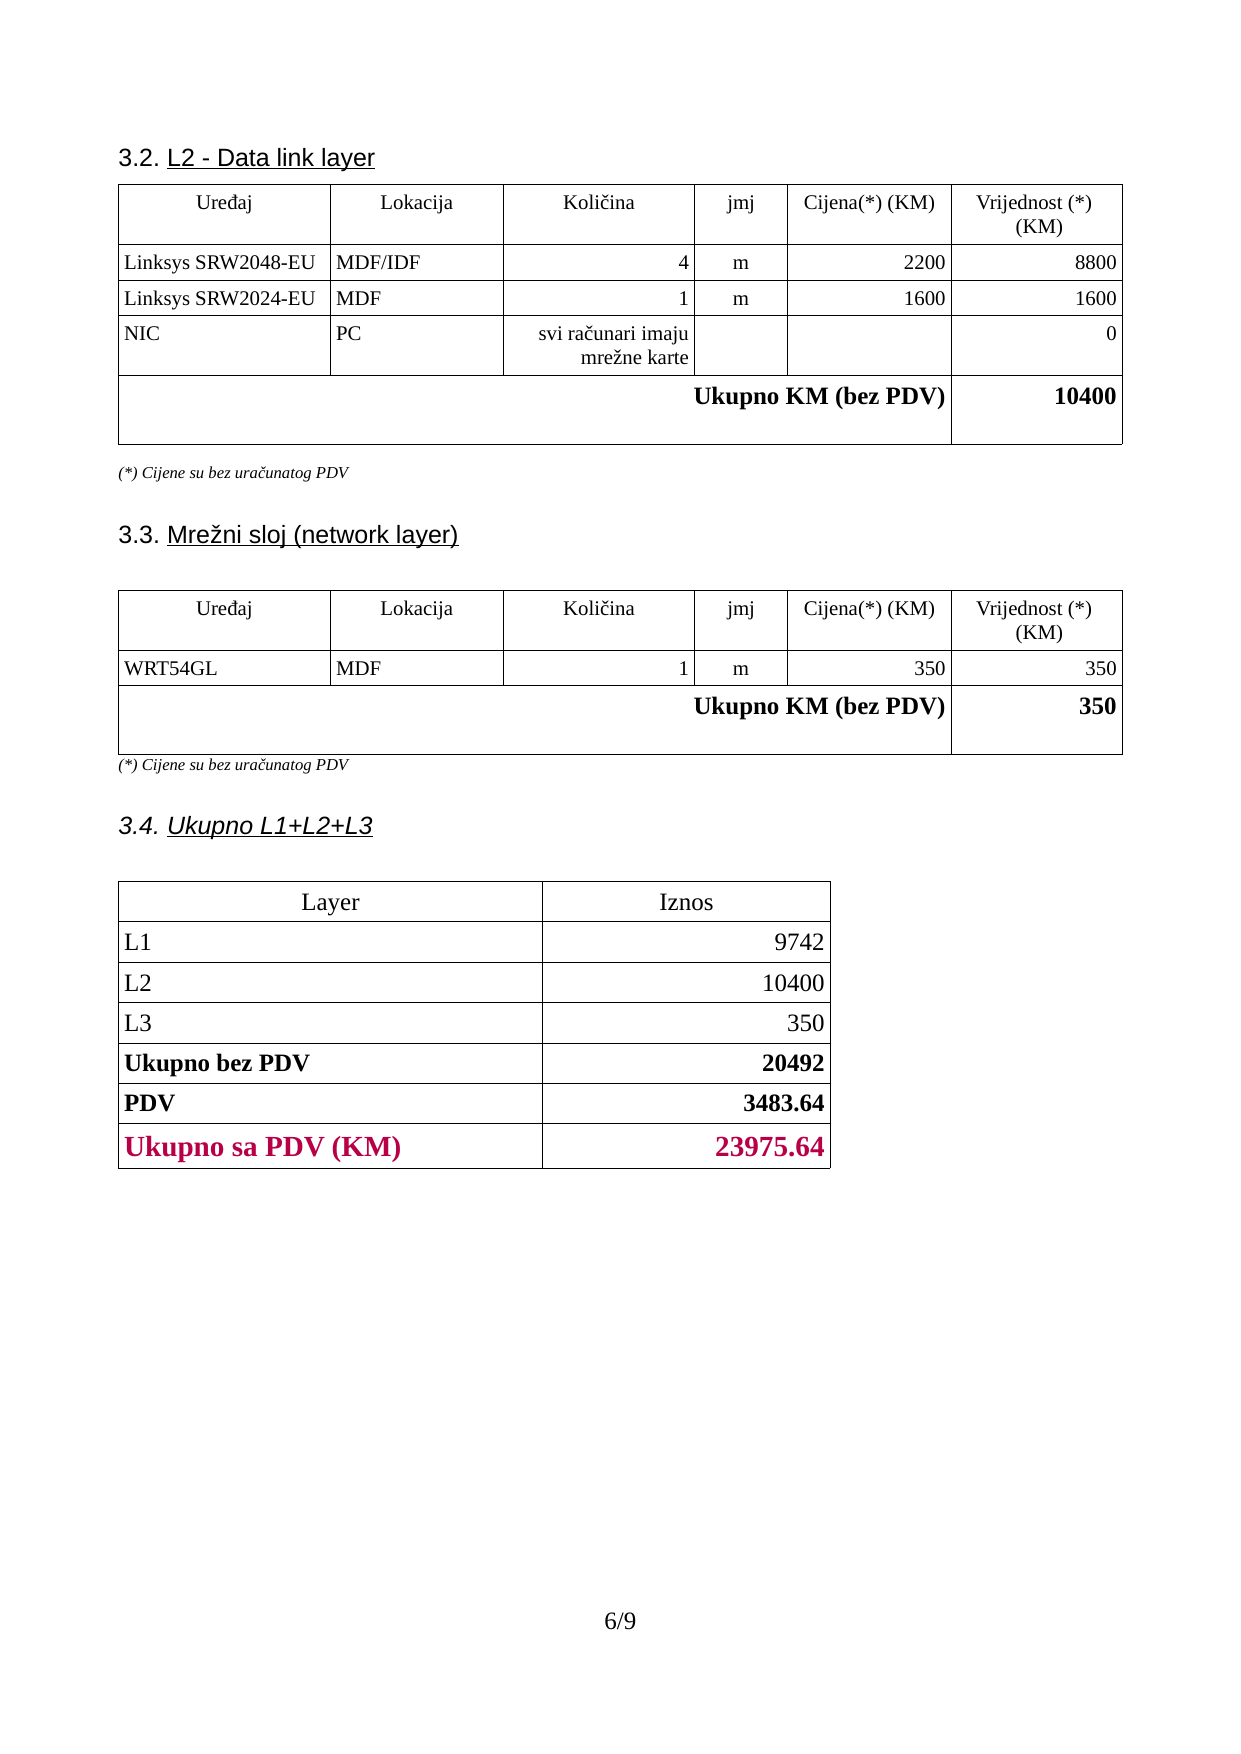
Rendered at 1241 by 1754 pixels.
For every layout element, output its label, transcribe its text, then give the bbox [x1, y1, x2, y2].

table_cell L2 [119, 963, 542, 1002]
table_cell 0 [952, 316, 1122, 375]
table_cell 4 [504, 245, 694, 280]
table_cell m [695, 651, 787, 685]
table_header Količina [504, 185, 694, 244]
table_header Uređaj [119, 591, 330, 650]
table_cell 10400 [952, 376, 1122, 444]
table_cell 12202 [543, 922, 830, 962]
table_cell 26853,84 [543, 1124, 830, 1168]
table_header jmj [695, 591, 787, 650]
table_cell 10400 [543, 963, 830, 1002]
table_header Lokacija [331, 185, 503, 244]
table_cell Ukupno bez PDV [119, 1044, 542, 1083]
table_cell 1600 [788, 281, 951, 315]
table_cell WRT54GL [119, 651, 330, 685]
table_cell 8800 [952, 245, 1122, 280]
table_cell MDF [331, 281, 503, 315]
table_cell 2200 [788, 245, 951, 280]
subtitle Ukupno L1+L2+L3 [118, 811, 1122, 840]
table_cell 350 [788, 651, 951, 685]
table_header Lokacija [331, 591, 503, 650]
table_cell NIC [119, 316, 330, 375]
table_cell 350 [952, 686, 1122, 754]
table_header Cijena(*) (KM) [788, 591, 951, 650]
table_cell 350 [543, 1003, 830, 1042]
table_cell 1 [504, 651, 694, 685]
table_header Vrijednost (*) (KM) [952, 591, 1122, 650]
table_cell [788, 316, 951, 375]
table_header Layer [119, 882, 542, 921]
table_header Količina [504, 591, 694, 650]
table_cell PDV [119, 1084, 542, 1123]
table_cell MDF [331, 651, 503, 685]
text (*) Cijene su bez uračunatog PDV [118, 755, 1122, 774]
table_cell Ukupno sa PDV (KM) [119, 1124, 542, 1168]
table_header Iznos [543, 882, 830, 921]
table_cell Linksys SRW2024-EU [119, 281, 330, 315]
text (*) Cijene su bez uračunatog PDV [118, 445, 1122, 482]
table_header Uređaj [119, 185, 330, 244]
table_cell 22952 [543, 1044, 830, 1083]
table_cell L1 [119, 922, 542, 962]
subtitle Mrežni sloj (network layer) [118, 520, 1122, 549]
table_cell m [695, 245, 787, 280]
table_cell svi računari imaju mrežne karte [504, 316, 694, 375]
table_cell Ukupno KM (bez PDV) [119, 376, 951, 444]
table_cell m [695, 281, 787, 315]
table_cell 1 [504, 281, 694, 315]
table_cell Ukupno KM (bez PDV) [119, 686, 951, 754]
table_header jmj [695, 185, 787, 244]
table_cell 350 [952, 651, 1122, 685]
table_cell [695, 316, 787, 375]
table_header Cijena(*) (KM) [788, 185, 951, 244]
table_cell MDF/IDF [331, 245, 503, 280]
table_cell PC [331, 316, 503, 375]
table_cell L3 [119, 1003, 542, 1042]
table_header Vrijednost (*) (KM) [952, 185, 1122, 244]
table_cell Linksys SRW2048-EU [119, 245, 330, 280]
table_cell 3901,84 [543, 1084, 830, 1123]
table_cell 1600 [952, 281, 1122, 315]
subtitle L2 - Data link layer [118, 143, 1122, 172]
